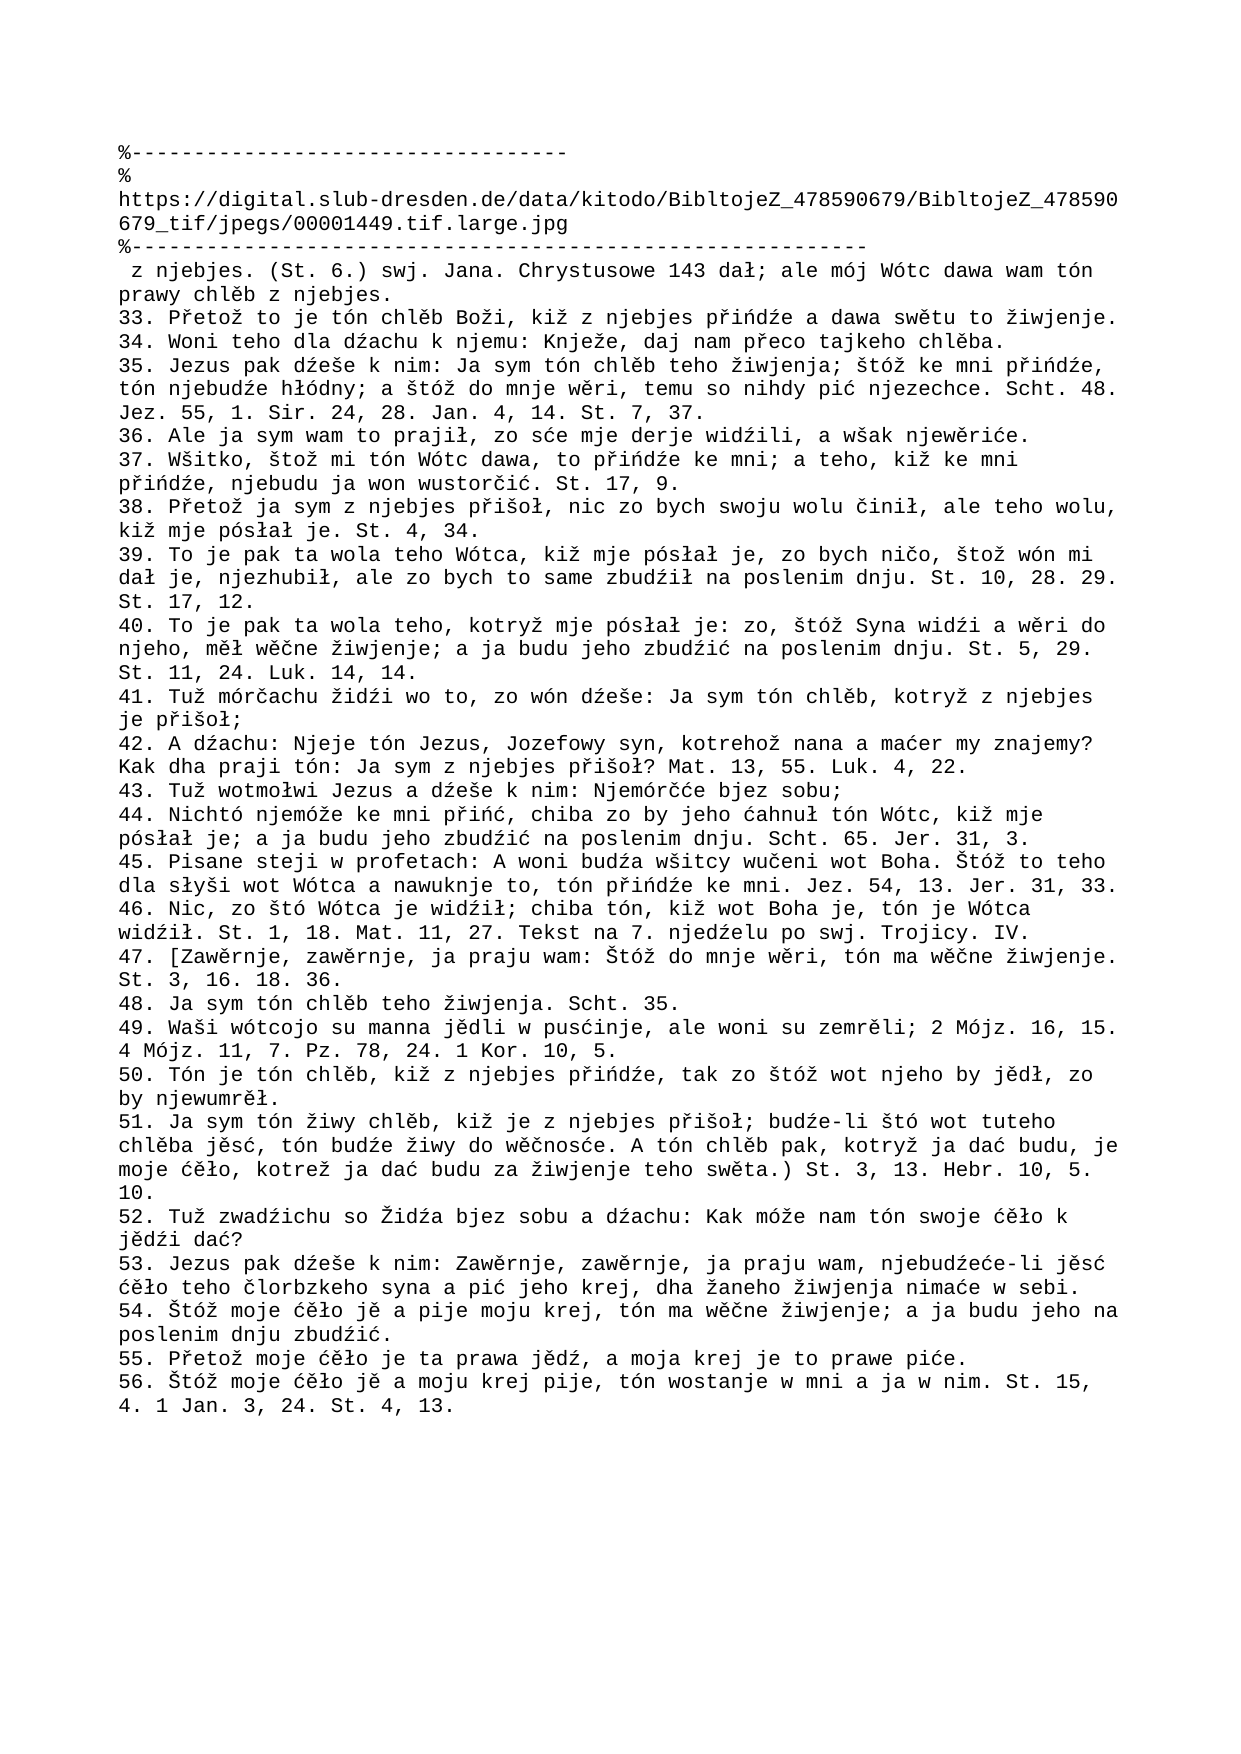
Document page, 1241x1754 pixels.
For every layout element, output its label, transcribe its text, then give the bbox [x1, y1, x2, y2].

text 51. Ja sym tón žiwy chlěb, kiž je z njebjes přišoł; budźe-li štó wot tuteho chlěba jěsć, tón budźe žiwy do wěčnosće. A tón chlěb pak, kotryž ja dać budu, je moje ćěło, kotrež ja dać budu za žiwjenje teho swěta.) St. 3, 13. Hebr. 10, 5. 10. [118, 1111, 1122, 1206]
text 34. Woni teho dla dźachu k njemu: Knježe, daj nam přeco tajkeho chlěba. [118, 331, 1122, 354]
text 36. Ale ja sym wam to prajił, zo sće mje derje widźili, a wšak njewěriće. [118, 426, 1122, 449]
text 55. Přetož moje ćěło je ta prawa jědź, a moja krej je to prawe piće. [118, 1348, 1122, 1371]
text 39. To je pak ta wola teho Wótca, kiž mje pósłał je, zo bych ničo, štož wón mi dał je, njezhubił, ale zo bych to same zbudźił na poslenim dnju. St. 10, 28. 29. St. 17, 12. [118, 544, 1122, 615]
text 43. Tuž wotmołwi Jezus a dźeše k nim: Njemórčće bjez sobu; [118, 780, 1122, 804]
text 35. Jezus pak dźeše k nim: Ja sym tón chlěb teho žiwjenja; štóž ke mni přińdźe, tón njebudźe hłódny; a štóž do mnje wěri, temu so nihdy pić njezechce. Scht. 48. Jez. 55, 1. Sir. 24, 28. Jan. 4, 14. St. 7, 37. [118, 354, 1122, 426]
text 54. Štóž moje ćěło jě a pije moju krej, tón ma wěčne žiwjenje; a ja budu jeho na poslenim dnju zbudźić. [118, 1300, 1122, 1348]
text z njebjes. (St. 6.) swj. Jana. Chrystusowe 143 dał; ale mój Wótc dawa wam tón prawy chlěb z njebjes. [118, 260, 1122, 307]
text 53. Jezus pak dźeše k nim: Zawěrnje, zawěrnje, ja praju wam, njebudźeće-li jěsć ćěło teho člorbzkeho syna a pić jeho krej, dha žaneho žiwjenja nimaće w sebi. [118, 1253, 1122, 1300]
text 38. Přetož ja sym z njebjes přišoł, nic zo bych swoju wolu činił, ale teho wolu, kiž mje pósłał je. St. 4, 34. [118, 496, 1122, 544]
text 49. Waši wótcojo su manna jědli w pusćinje, ale woni su zemrěli; 2 Mójz. 16, 15. 4 Mójz. 11, 7. Pz. 78, 24. 1 Kor. 10, 5. [118, 1017, 1122, 1064]
text 41. Tuž mórčachu židźi wo to, zo wón dźeše: Ja sym tón chlěb, kotryž z njebjes je přišoł; [118, 686, 1122, 733]
text %----------------------------------------------------------- [118, 236, 1122, 260]
text %----------------------------------- [118, 142, 1122, 165]
text 47. [Zawěrnje, zawěrnje, ja praju wam: Štóž do mnje wěri, tón ma wěčne žiwjenje. St. 3, 16. 18. 36. [118, 946, 1122, 993]
text 52. Tuž zwadźichu so Židźa bjez sobu a dźachu: Kak móže nam tón swoje ćěło k jědźi dać? [118, 1206, 1122, 1253]
text 46. Nic, zo štó Wótca je widźił; chiba tón, kiž wot Boha je, tón je Wótca widźił. St. 1, 18. Mat. 11, 27. Tekst na 7. njedźelu po swj. Trojicy. IV. [118, 898, 1122, 946]
text 42. A dźachu: Njeje tón Jezus, Jozefowy syn, kotrehož nana a maćer my znajemy? Kak dha praji tón: Ja sym z njebjes přišoł? Mat. 13, 55. Luk. 4, 22. [118, 733, 1122, 780]
text 56. Štóž moje ćěło jě a moju krej pije, tón wostanje w mni a ja w nim. St. 15, 4. 1 Jan. 3, 24. St. 4, 13. [118, 1371, 1122, 1419]
text 45. Pisane steji w profetach: A woni budźa wšitcy wučeni wot Boha. Štóž to teho dla słyši wot Wótca a nawuknje to, tón přińdźe ke mni. Jez. 54, 13. Jer. 31, 33. [118, 851, 1122, 898]
text 48. Ja sym tón chlěb teho žiwjenja. Scht. 35. [118, 993, 1122, 1017]
text 33. Přetož to je tón chlěb Boži, kiž z njebjes přińdźe a dawa swětu to žiwjenje. [118, 307, 1122, 331]
text % https://digital.slub-dresden.de/data/kitodo/BibltojeZ_478590679/BibltojeZ_478590679_tif/jpegs/00001449.tif.large.jpg [118, 165, 1122, 236]
text 50. Tón je tón chlěb, kiž z njebjes přińdźe, tak zo štóž wot njeho by jědł, zo by njewumrěł. [118, 1064, 1122, 1111]
text 44. Nichtó njemóže ke mni přińć, chiba zo by jeho ćahnuł tón Wótc, kiž mje pósłał je; a ja budu jeho zbudźić na poslenim dnju. Scht. 65. Jer. 31, 3. [118, 804, 1122, 851]
text 37. Wšitko, štož mi tón Wótc dawa, to přińdźe ke mni; a teho, kiž ke mni přińdźe, njebudu ja won wustorčić. St. 17, 9. [118, 449, 1122, 496]
text 40. To je pak ta wola teho, kotryž mje pósłał je: zo, štóž Syna widźi a wěri do njeho, měł wěčne žiwjenje; a ja budu jeho zbudźić na poslenim dnju. St. 5, 29. St. 11, 24. Luk. 14, 14. [118, 615, 1122, 686]
